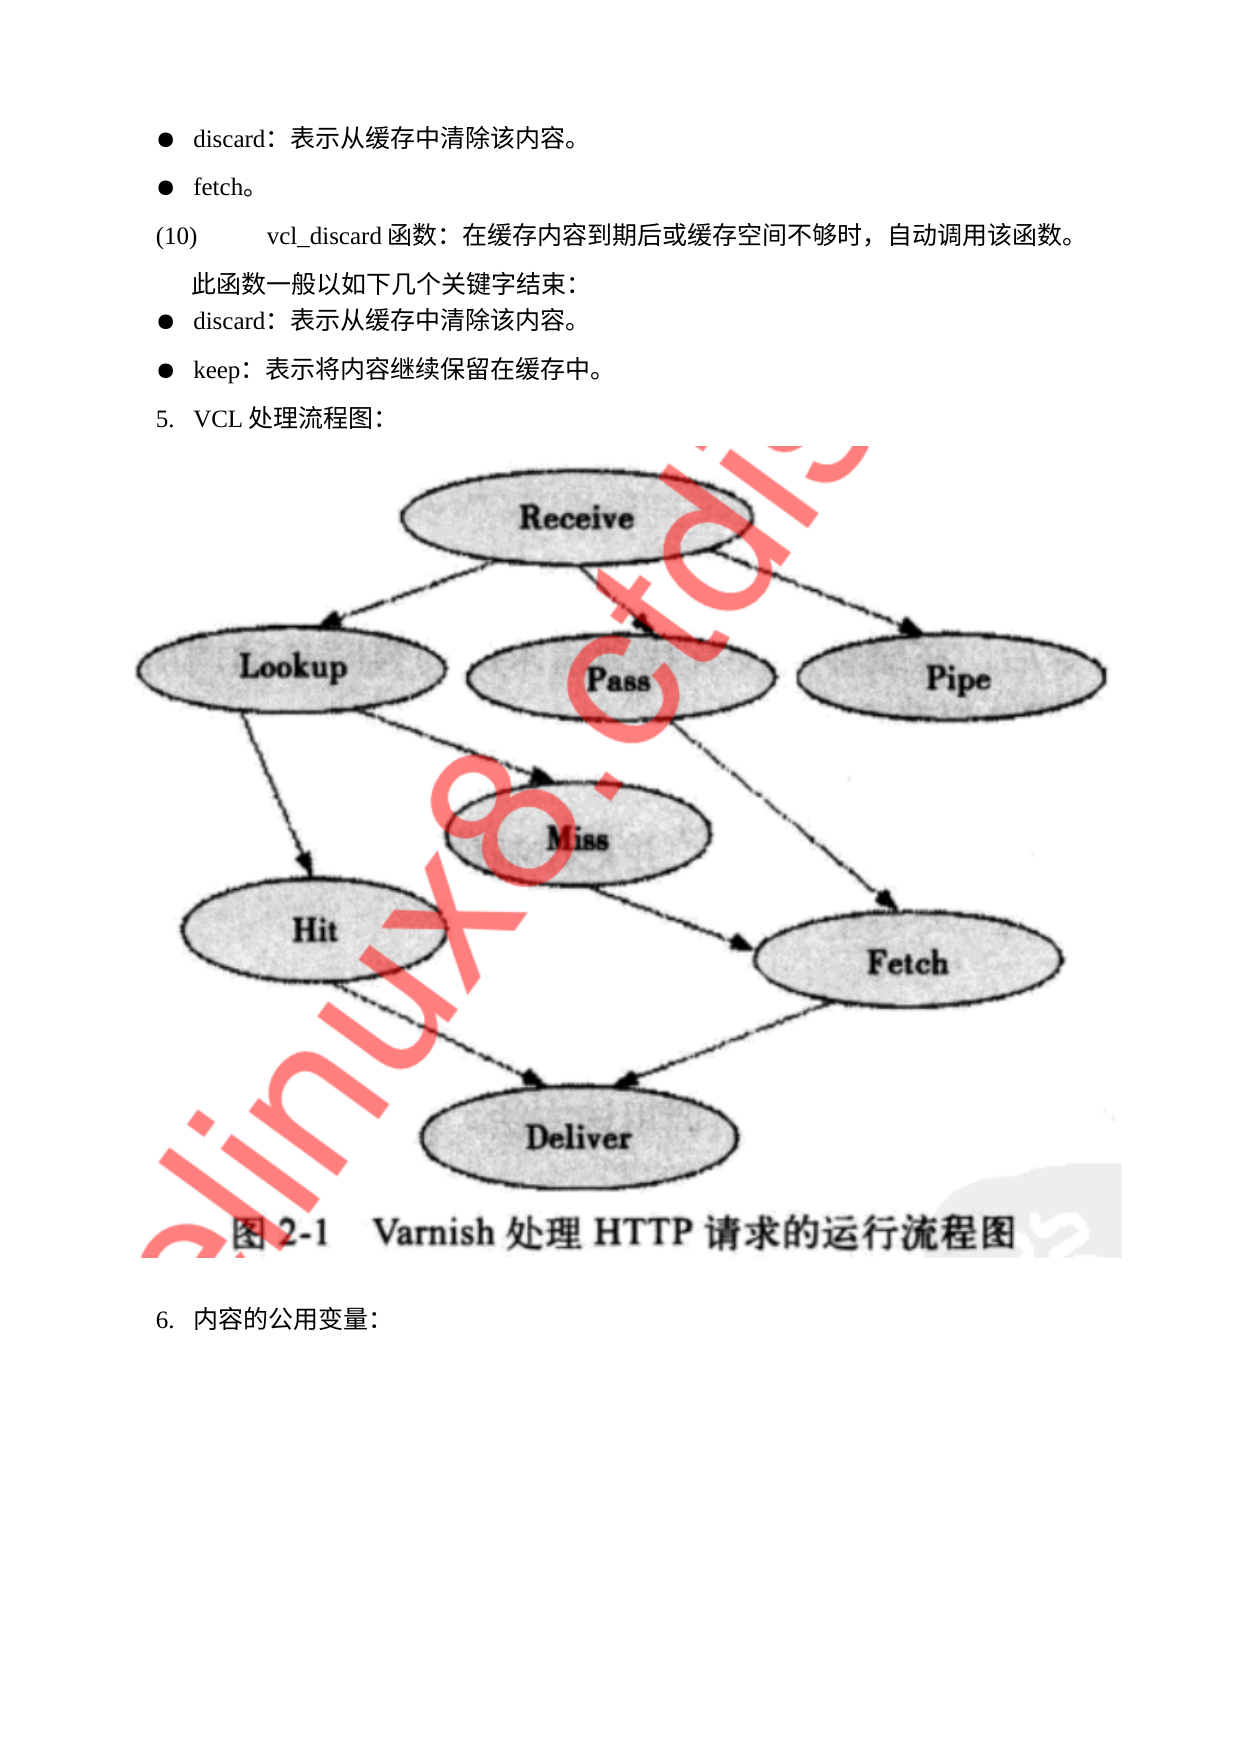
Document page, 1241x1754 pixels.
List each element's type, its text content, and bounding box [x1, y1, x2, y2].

list keep：表示将内容继续保留在缓存中。 [156, 349, 1122, 386]
list vcl_discard函数：在缓存内容到期后或缓存空间不够时，自动调用该函数。 [156, 216, 1122, 252]
list VCL处理流程图： [156, 398, 1122, 434]
list discard：表示从缓存中清除该内容。 [156, 301, 1122, 337]
picture [118, 446, 1122, 1258]
list 内容的公用变量： [156, 1299, 1122, 1335]
text 此函数一般以如下几个关键字结束： [118, 264, 1122, 301]
list discard：表示从缓存中清除该内容。 [156, 118, 1122, 154]
list fetch。 [156, 167, 1122, 203]
